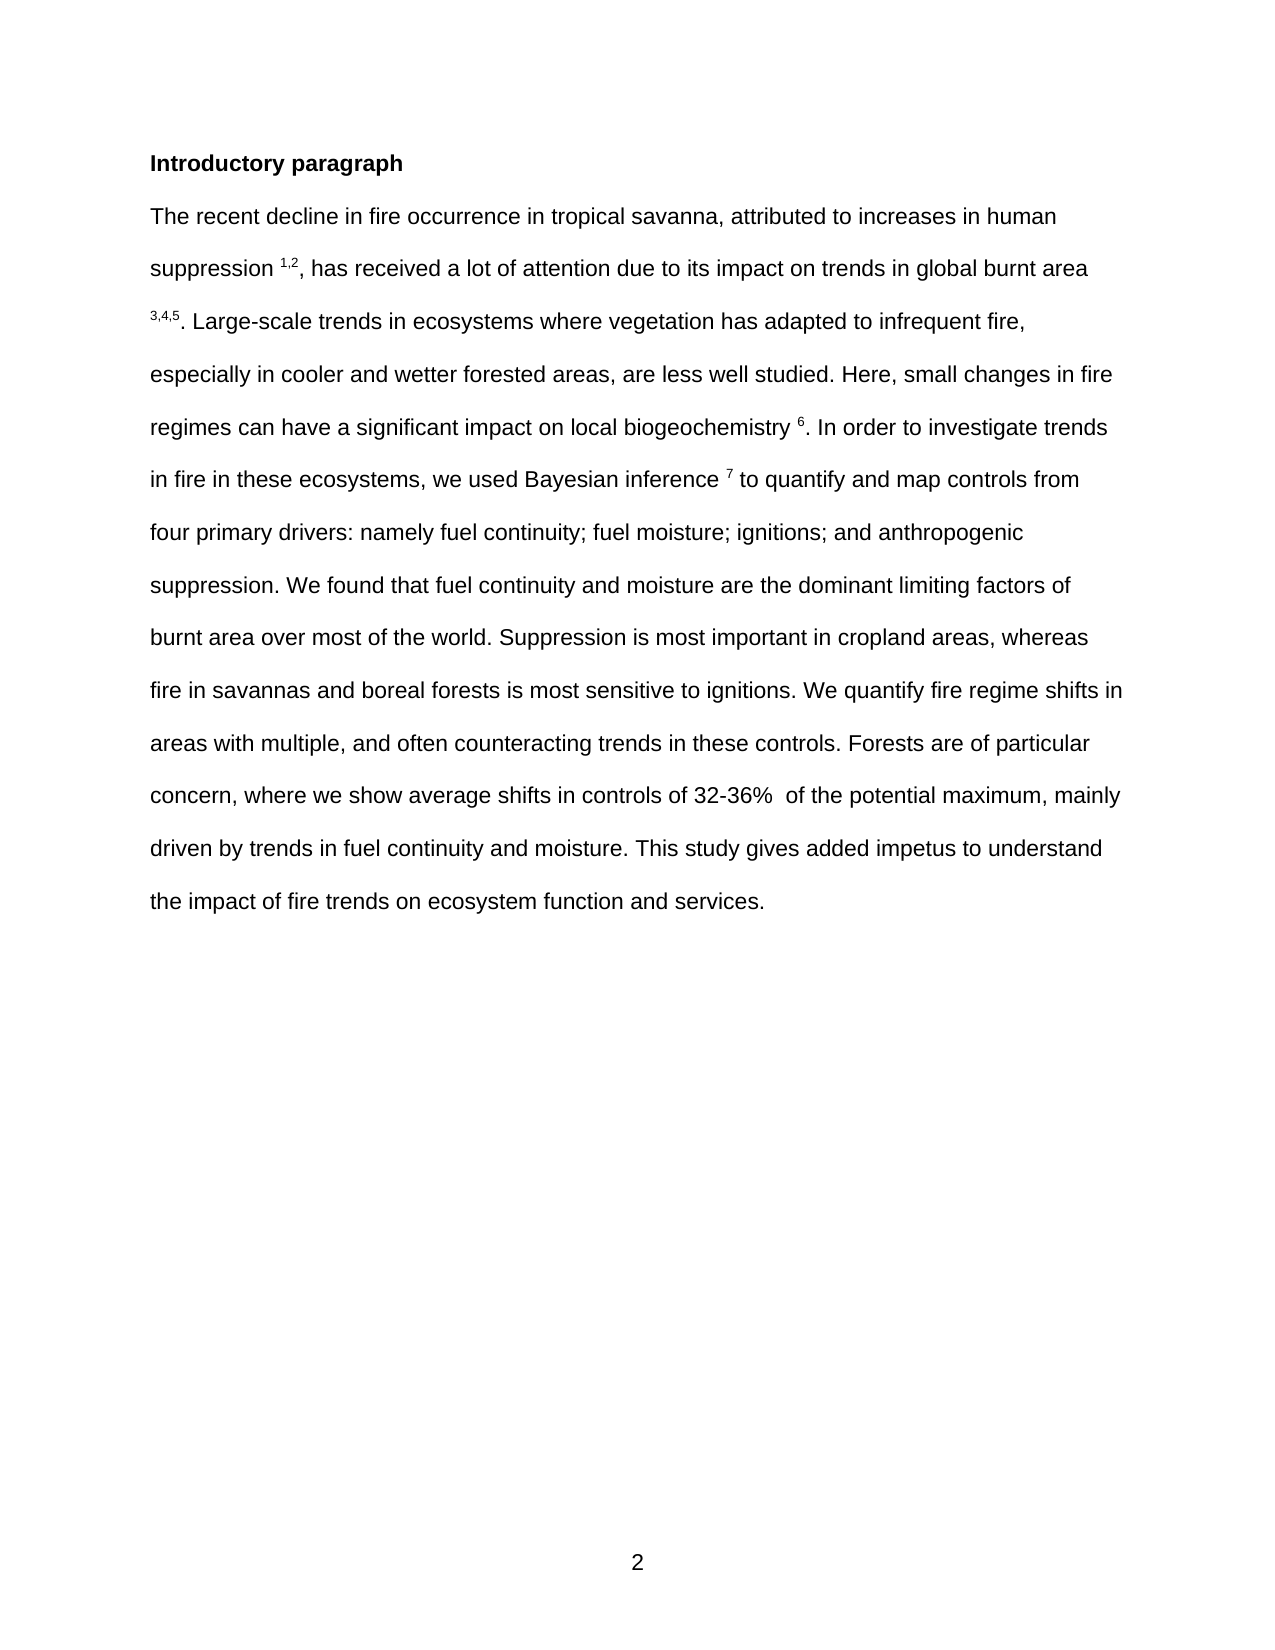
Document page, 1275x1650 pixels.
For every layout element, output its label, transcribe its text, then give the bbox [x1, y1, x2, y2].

text Introductory paragraph [150, 150, 1125, 176]
text The recent decline in fire occurrence in tropical savanna, attributed to increases in human suppression 1,2, has received a lot of attention due to its impact on trends in global burnt area 3,4,5. Large-scale trends in ecosystems where vegetation has adapted to infrequent fire, especially in cooler and wetter forested areas, are less well studied. Here, small changes in fire regimes can have a significant impact on local biogeochemistry 6. In order to investigate trends in fire in these ecosystems, we used Bayesian inference 7 to quantify and map controls from four primary drivers: namely fuel continuity; fuel moisture; ignitions; and anthropogenic suppression. We found that fuel continuity and moisture are the dominant limiting factors of burnt area over most of the world. Suppression is most important in cropland areas, whereas fire in savannas and boreal forests is most sensitive to ignitions. We quantify fire regime shifts in areas with multiple, and often counteracting trends in these controls. Forests are of particular concern, where we show average shifts in controls of 32-36% of the potential maximum, mainly driven by trends in fuel continuity and moisture. This study gives added impetus to understand the impact of fire trends on ecosystem function and services. [150, 203, 1125, 914]
